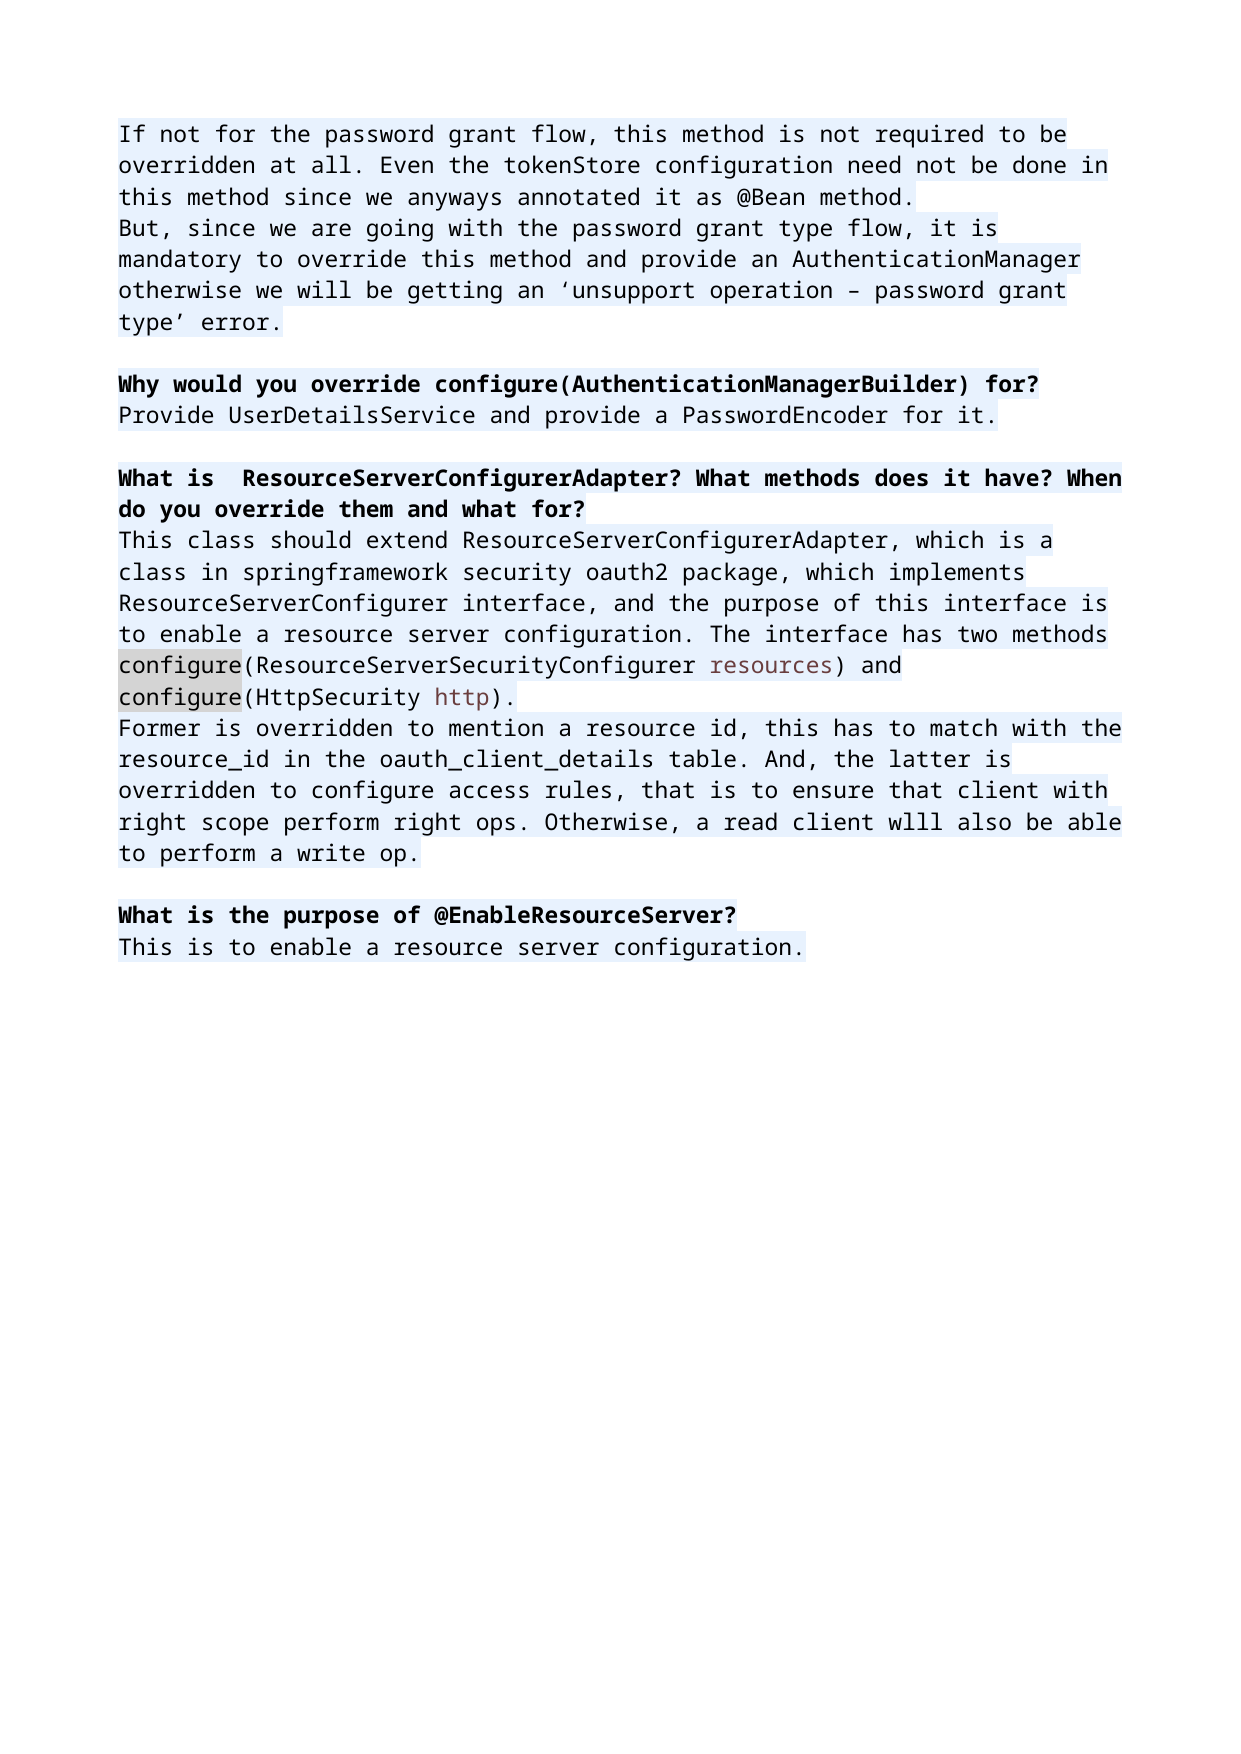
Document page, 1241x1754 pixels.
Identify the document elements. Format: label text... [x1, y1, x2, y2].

text This class should extend ResourceServerConfigurerAdapter, which is a class in springframework security oauth2 package, which implements ResourceServerConfigurer interface, and the purpose of this interface is to enable a resource server configuration. The interface has two methods configure(ResourceServerSecurityConfigurer resources) and configure(HttpSecurity http). [118, 524, 1122, 712]
text If not for the password grant flow, this method is not required to be overridden at all. Even the tokenStore configuration need not be done in this method since we anyways annotated it as @Bean method. [118, 118, 1122, 212]
text Why would you override configure(AuthenticationManagerBuilder) for? [118, 368, 1122, 399]
text What is the purpose of @EnableResourceServer? [118, 899, 1122, 931]
text Provide UserDetailsService and provide a PasswordEncoder for it. [118, 399, 1122, 431]
text What is ResourceServerConfigurerAdapter? What methods does it have? When do you override them and what for? [118, 462, 1122, 524]
text This is to enable a resource server configuration. [118, 931, 1122, 962]
text Former is overridden to mention a resource id, this has to match with the resource_id in the oauth_client_details table. And, the latter is overridden to configure access rules, that is to ensure that client with right scope perform right ops. Otherwise, a read client wlll also be able to perform a write op. [118, 712, 1122, 868]
text But, since we are going with the password grant type flow, it is mandatory to override this method and provide an AuthenticationManager otherwise we will be getting an ‘unsupport operation – password grant type’ error. [118, 212, 1122, 337]
